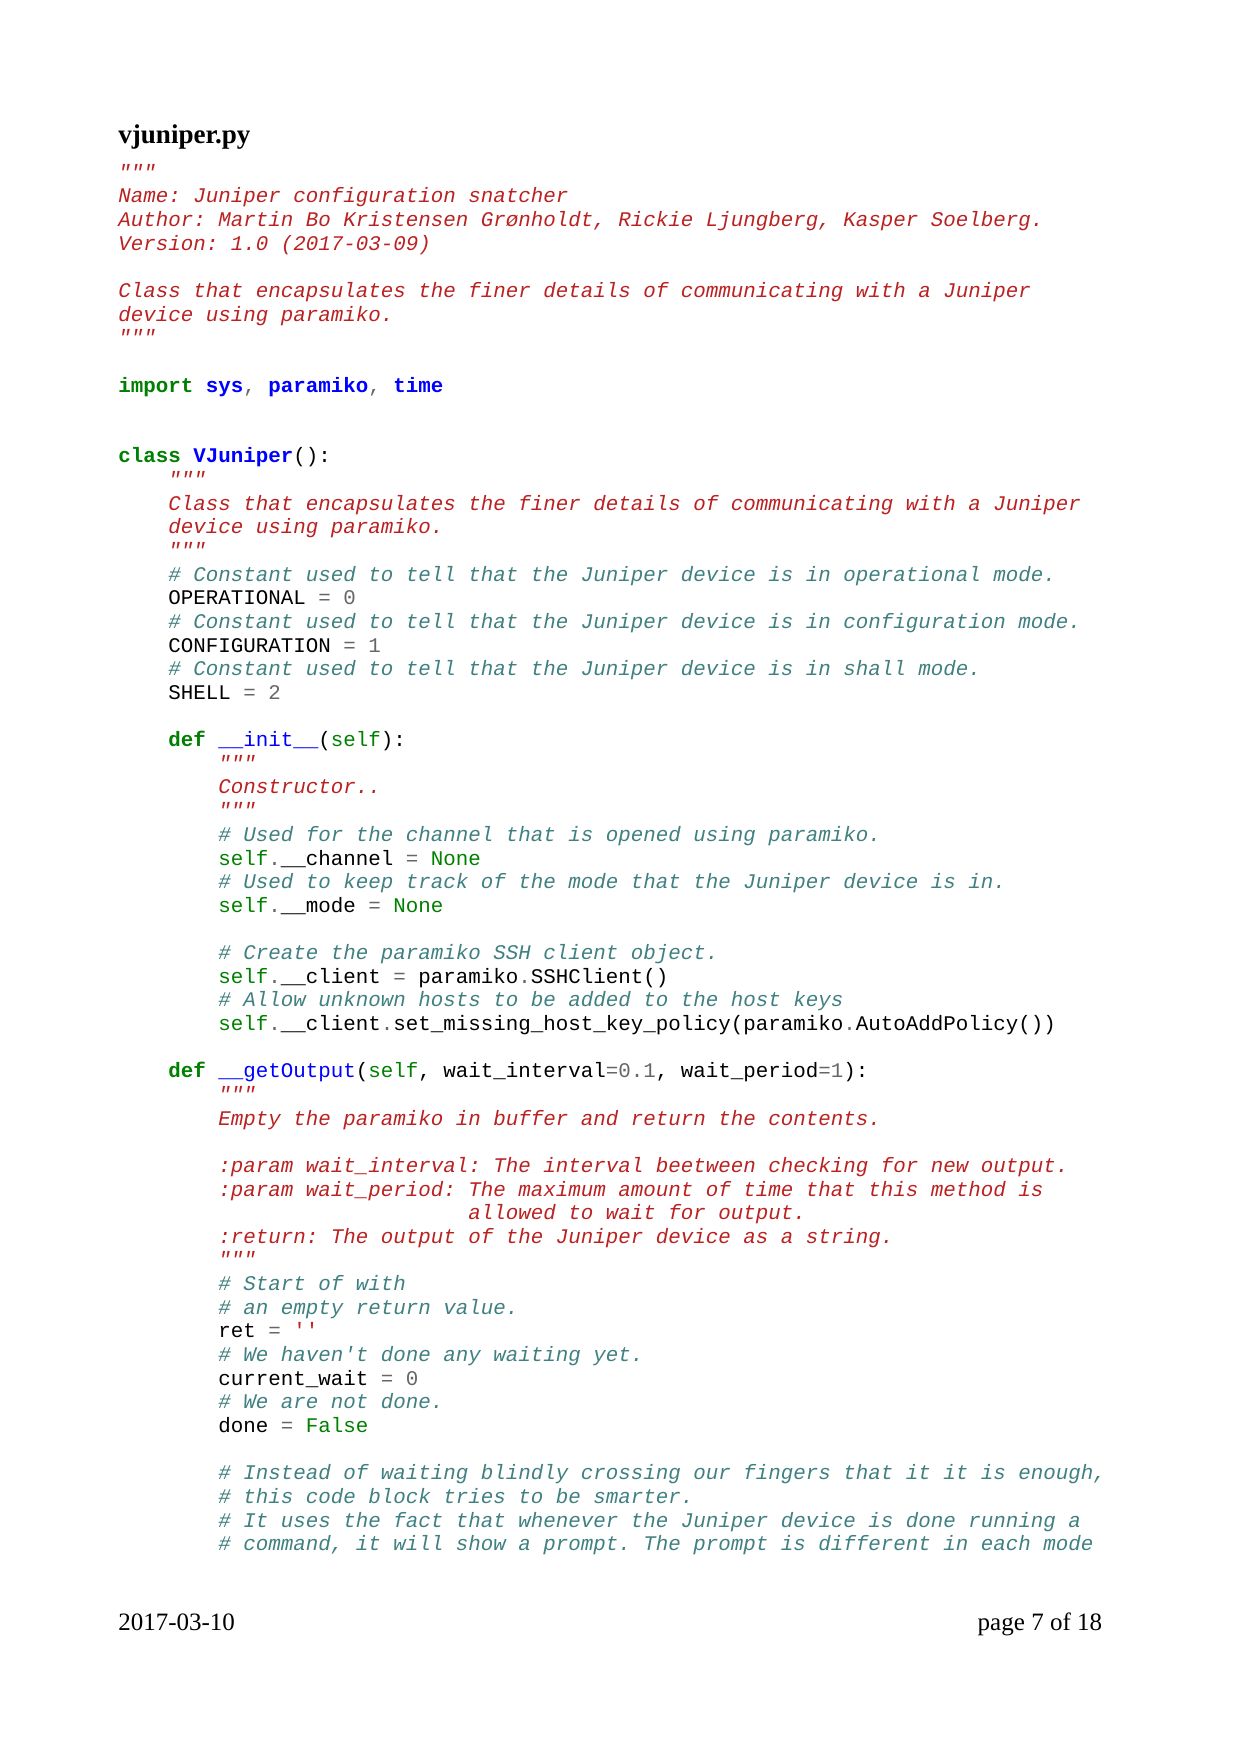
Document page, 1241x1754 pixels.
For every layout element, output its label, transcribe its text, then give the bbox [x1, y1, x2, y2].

text """ [118, 469, 1122, 493]
text :param wait_period: The maximum amount of time that this method is [118, 1178, 1122, 1202]
text device using paramiko. [118, 304, 1122, 327]
text current_wait = 0 [118, 1368, 1122, 1391]
text """ [118, 1084, 1122, 1108]
text allowed to wait for output. [118, 1202, 1122, 1226]
text import sys, paramiko, time [118, 374, 1122, 398]
text # We haven't done any waiting yet. [118, 1344, 1122, 1368]
text def __getOutput(self, wait_interval=0.1, wait_period=1): [118, 1060, 1122, 1084]
text class VJuniper(): [118, 446, 1122, 469]
text # Start of with [118, 1273, 1122, 1297]
text # this code block tries to be smarter. [118, 1486, 1122, 1509]
text Name: Juniper configuration snatcher [118, 185, 1122, 209]
text self.__mode = None [118, 895, 1122, 918]
text # Instead of waiting blindly crossing our fingers that it it is enough, [118, 1462, 1122, 1486]
text done = False [118, 1415, 1122, 1439]
text Author: Martin Bo Kristensen Grønholdt, Rickie Ljungberg, Kasper Soelberg. [118, 209, 1122, 233]
text # Allow unknown hosts to be added to the host keys [118, 989, 1122, 1013]
text # We are not done. [118, 1391, 1122, 1415]
text Version: 1.0 (2017-03-09) [118, 233, 1122, 256]
text """ [118, 753, 1122, 777]
text # Constant used to tell that the Juniper device is in configuration mode. [118, 611, 1122, 635]
text # Create the paramiko SSH client object. [118, 942, 1122, 966]
text """ [118, 540, 1122, 564]
text """ [118, 1249, 1122, 1273]
text """ [118, 800, 1122, 824]
text def __init__(self): [118, 729, 1122, 753]
text self.__client = paramiko.SSHClient() [118, 966, 1122, 989]
text Class that encapsulates the finer details of communicating with a Juniper [118, 493, 1122, 516]
text self.__channel = None [118, 847, 1122, 871]
text SHELL = 2 [118, 682, 1122, 706]
text CONFIGURATION = 1 [118, 635, 1122, 658]
text Class that encapsulates the finer details of communicating with a Juniper [118, 280, 1122, 304]
text # Used to keep track of the mode that the Juniper device is in. [118, 871, 1122, 895]
text # It uses the fact that whenever the Juniper device is done running a [118, 1509, 1122, 1533]
text :return: The output of the Juniper device as a string. [118, 1226, 1122, 1249]
text device using paramiko. [118, 516, 1122, 540]
subtitle vjuniper.py [118, 118, 1122, 149]
text # command, it will show a prompt. The prompt is different in each mode [118, 1533, 1122, 1557]
text :param wait_interval: The interval beetween checking for new output. [118, 1155, 1122, 1178]
text # Constant used to tell that the Juniper device is in operational mode. [118, 564, 1122, 587]
text # Used for the channel that is opened using paramiko. [118, 824, 1122, 847]
text OPERATIONAL = 0 [118, 587, 1122, 611]
text # an empty return value. [118, 1297, 1122, 1320]
text """ [118, 162, 1122, 185]
text """ [118, 327, 1122, 351]
text Constructor.. [118, 777, 1122, 800]
text Empty the paramiko in buffer and return the contents. [118, 1108, 1122, 1131]
text self.__client.set_missing_host_key_policy(paramiko.AutoAddPolicy()) [118, 1013, 1122, 1037]
text # Constant used to tell that the Juniper device is in shall mode. [118, 658, 1122, 682]
text ret = '' [118, 1320, 1122, 1344]
